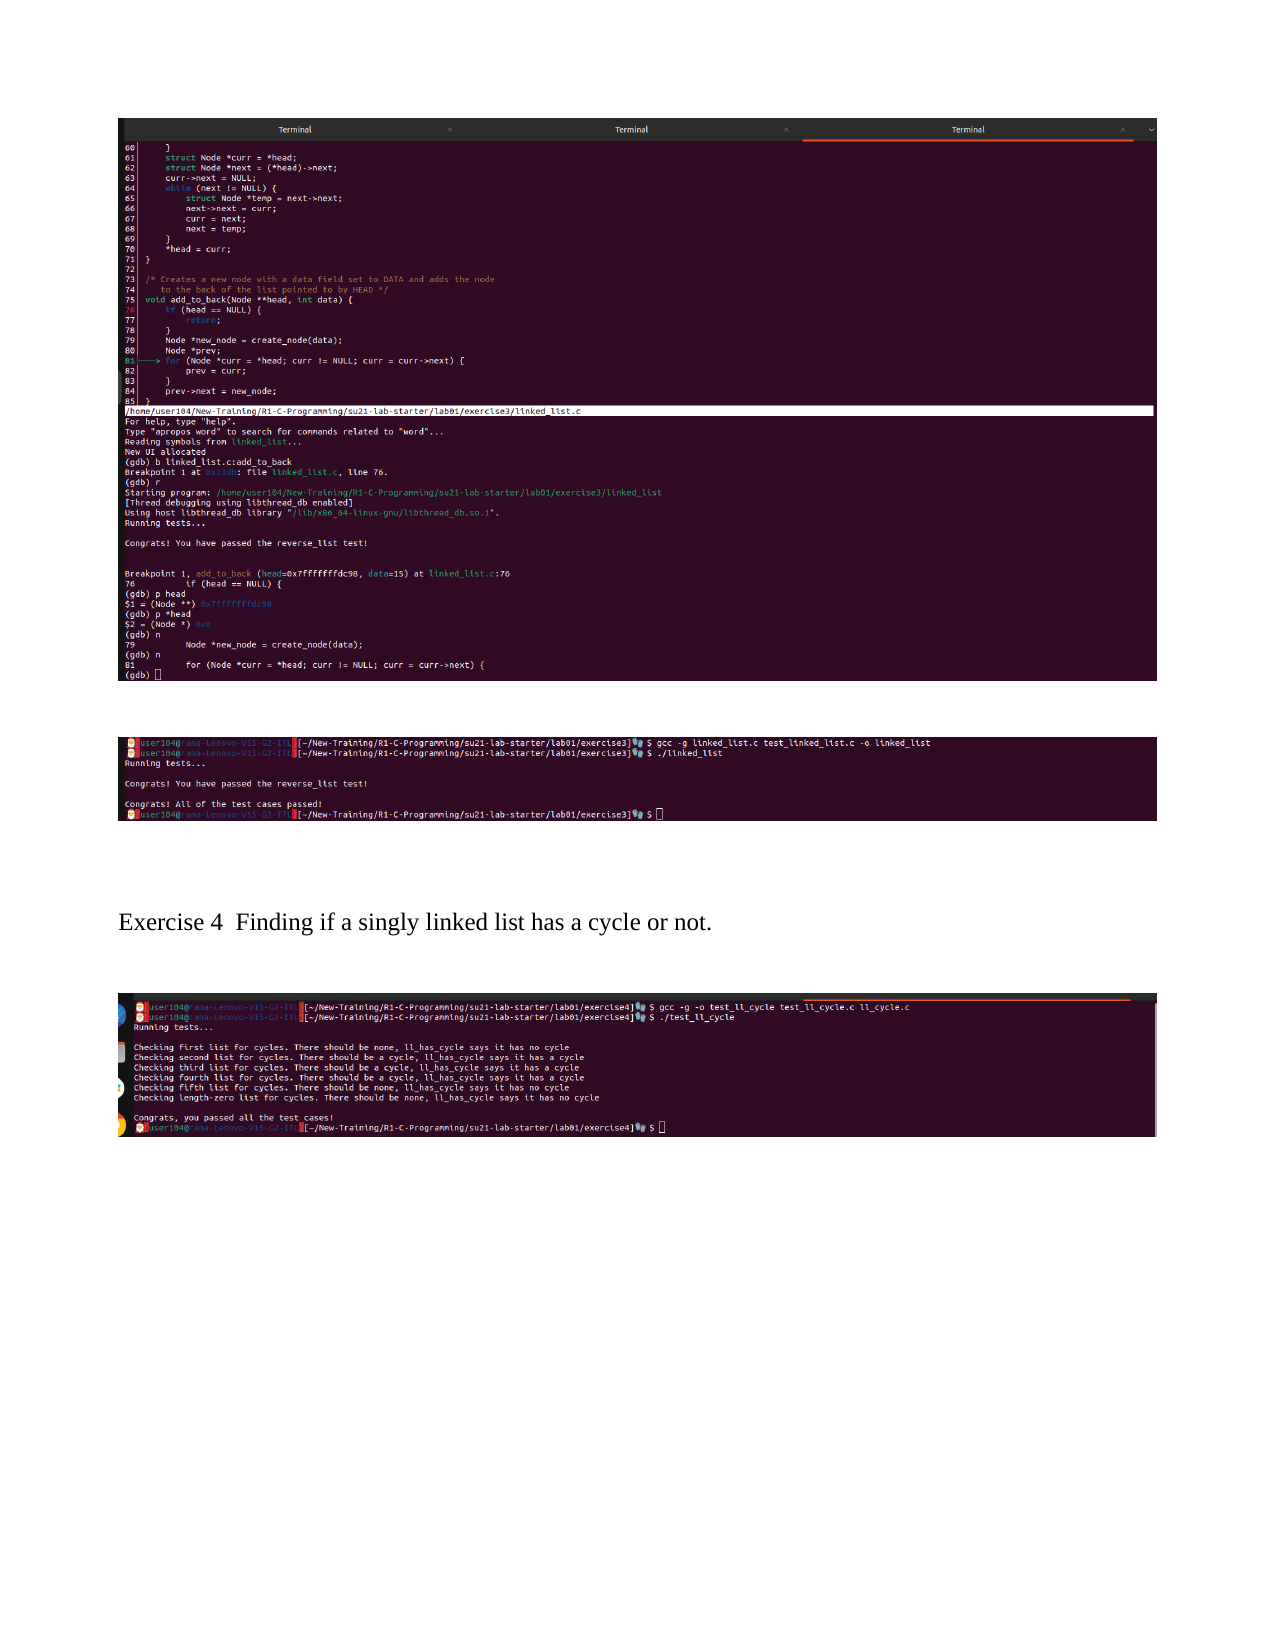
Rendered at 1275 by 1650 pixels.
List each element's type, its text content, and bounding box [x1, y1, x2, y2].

text Exercise 4 Finding if a singly linked list has a cycle or not. [118, 907, 1157, 936]
picture [118, 118, 1157, 681]
picture [118, 993, 1157, 1137]
picture [118, 737, 1157, 821]
